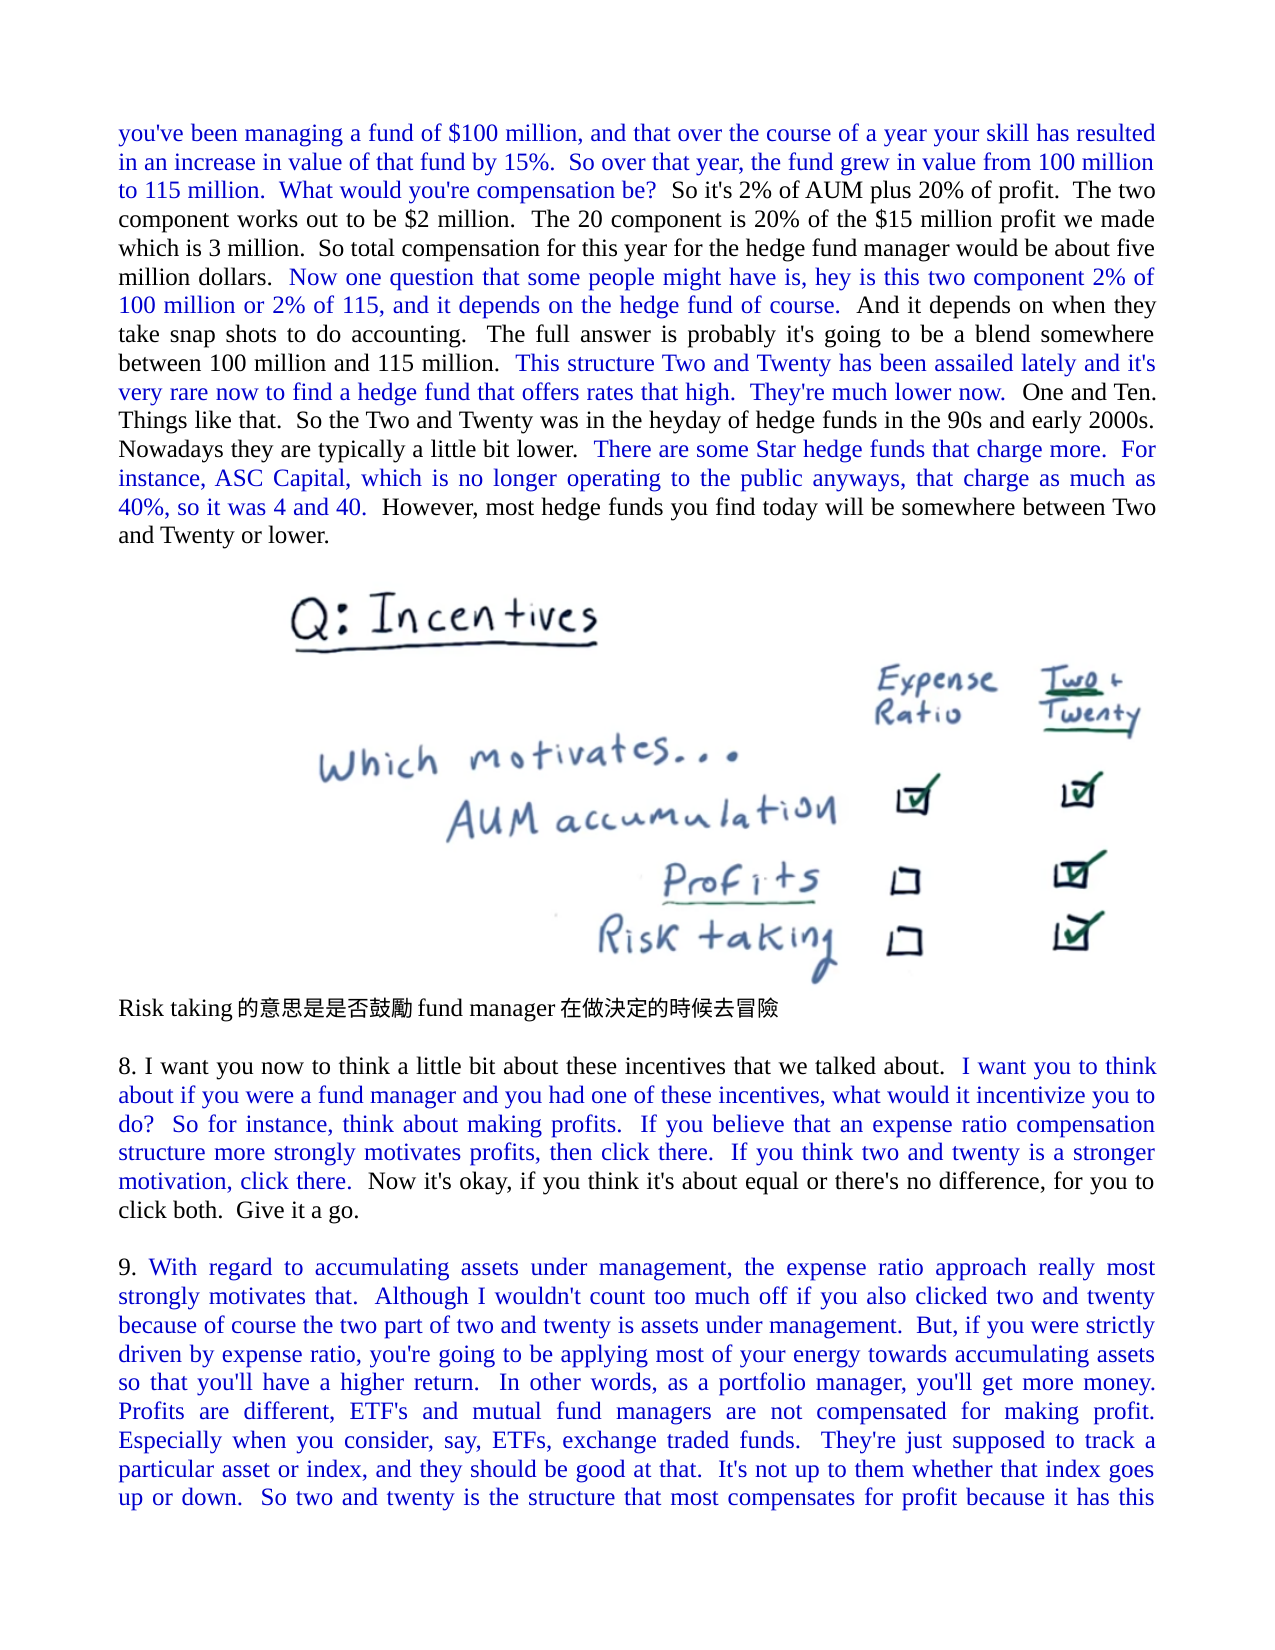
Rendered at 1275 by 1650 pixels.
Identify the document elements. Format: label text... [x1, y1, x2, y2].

text you've been managing a fund of $100 million, and that over the course of a year your skill has resulted in an increase in value of that fund by 15%. So over that year, the fund grew in value from 100 million to 115 million. What would you're compensation be? So it's 2% of AUM plus 20% of profit. The two component works out to be $2 million. The 20 component is 20% of the $15 million profit we made which is 3 million. So total compensation for this year for the hedge fund manager would be about five million dollars. Now one question that some people might have is, hey is this two component 2% of 100 million or 2% of 115, and it depends on the hedge fund of course. And it depends on when they take snap shots to do accounting. The full answer is probably it's going to be a blend somewhere between 100 million and 115 million. This structure Two and Twenty has been assailed lately and it's very rare now to find a hedge fund that offers rates that high. They're much lower now. One and Ten. Things like that. So the Two and Twenty was in the heyday of hedge funds in the 90s and early 2000s. Nowadays they are typically a little bit lower. There are some Star hedge funds that charge more. For instance, ASC Capital, which is no longer operating to the public anyways, that charge as much as 40%, so it was 4 and 40. However, most hedge funds you find today will be somewhere between Two and Twenty or lower. [118, 118, 1157, 549]
text 8. I want you now to think a little bit about these incentives that we talked about. I want you to think about if you were a fund manager and you had one of these incentives, what would it incentivize you to do? So for instance, think about making profits. If you believe that an expense ratio compensation structure more strongly motivates profits, then click there. If you think two and twenty is a stronger motivation, click there. Now it's okay, if you think it's about equal or there's no difference, for you to click both. Give it a go. [118, 1051, 1157, 1224]
picture [118, 578, 1157, 991]
text 9. With regard to accumulating assets under management, the expense ratio approach really most strongly motivates that. Although I wouldn't count too much off if you also clicked two and twenty because of course the two part of two and twenty is assets under management. But, if you were strictly driven by expense ratio, you're going to be applying most of your energy towards accumulating assets so that you'll have a higher return. In other words, as a portfolio manager, you'll get more money. Profits are different, ETF's and mutual fund managers are not compensated for making profit. Especially when you consider, say, ETFs, exchange traded funds. They're just supposed to track a particular asset or index, and they should be good at that. It's not up to them whether that index goes up or down. So two and twenty is the structure that most compensates for profit because it has this [118, 1252, 1157, 1511]
text Risk taking的意思是是否鼓勵fund manager在做決定的時候去冒險 [118, 991, 1157, 1022]
